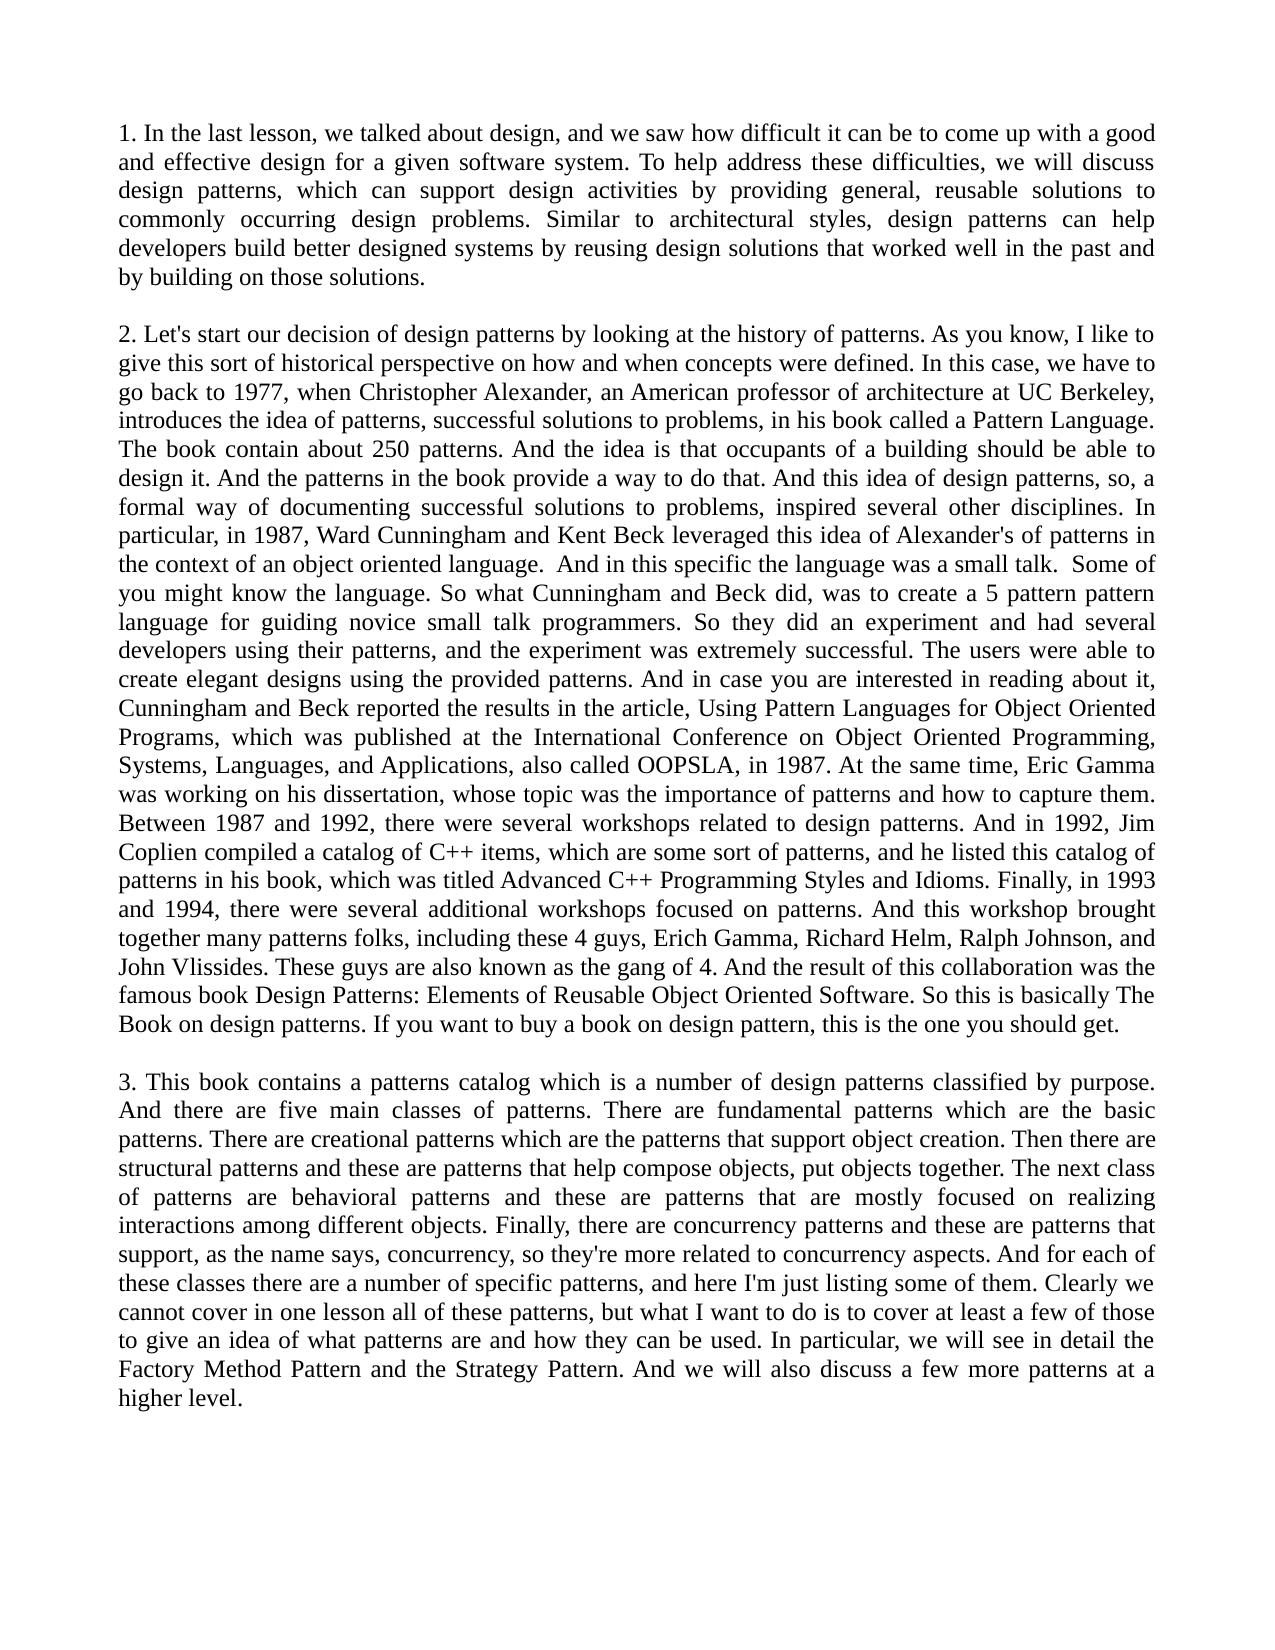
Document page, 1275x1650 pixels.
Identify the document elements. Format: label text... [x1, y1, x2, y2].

text 1. In the last lesson, we talked about design, and we saw how difficult it can be to come up with a good and effective design for a given software system. To help address these difficulties, we will discuss design patterns, which can support design activities by providing general, reusable solutions to commonly occurring design problems. Similar to architectural styles, design patterns can help developers build better designed systems by reusing design solutions that worked well in the past and by building on those solutions. [118, 118, 1157, 291]
text 2. Let's start our decision of design patterns by looking at the history of patterns. As you know, I like to give this sort of historical perspective on how and when concepts were defined. In this case, we have to go back to 1977, when Christopher Alexander, an American professor of architecture at UC Berkeley, introduces the idea of patterns, successful solutions to problems, in his book called a Pattern Language. The book contain about 250 patterns. And the idea is that occupants of a building should be able to design it. And the patterns in the book provide a way to do that. And this idea of design patterns, so, a formal way of documenting successful solutions to problems, inspired several other disciplines. In particular, in 1987, Ward Cunningham and Kent Beck leveraged this idea of Alexander's of patterns in the context of an object oriented language. And in this specific the language was a small talk. Some of you might know the language. So what Cunningham and Beck did, was to create a 5 pattern pattern language for guiding novice small talk programmers. So they did an experiment and had several developers using their patterns, and the experiment was extremely successful. The users were able to create elegant designs using the provided patterns. And in case you are interested in reading about it, Cunningham and Beck reported the results in the article, Using Pattern Languages for Object Oriented Programs, which was published at the International Conference on Object Oriented Programming, Systems, Languages, and Applications, also called OOPSLA, in 1987. At the same time, Eric Gamma was working on his dissertation, whose topic was the importance of patterns and how to capture them. Between 1987 and 1992, there were several workshops related to design patterns. And in 1992, Jim Coplien compiled a catalog of C++ items, which are some sort of patterns, and he listed this catalog of patterns in his book, which was titled Advanced C++ Programming Styles and Idioms. Finally, in 1993 and 1994, there were several additional workshops focused on patterns. And this workshop brought together many patterns folks, including these 4 guys, Erich Gamma, Richard Helm, Ralph Johnson, and John Vlissides. These guys are also known as the gang of 4. And the result of this collaboration was the famous book Design Patterns: Elements of Reusable Object Oriented Software. So this is basically The Book on design patterns. If you want to buy a book on design pattern, this is the one you should get. [118, 319, 1157, 1038]
text 3. This book contains a patterns catalog which is a number of design patterns classified by purpose. And there are five main classes of patterns. There are fundamental patterns which are the basic patterns. There are creational patterns which are the patterns that support object creation. Then there are structural patterns and these are patterns that help compose objects, put objects together. The next class of patterns are behavioral patterns and these are patterns that are mostly focused on realizing interactions among different objects. Finally, there are concurrency patterns and these are patterns that support, as the name says, concurrency, so they're more related to concurrency aspects. And for each of these classes there are a number of specific patterns, and here I'm just listing some of them. Clearly we cannot cover in one lesson all of these patterns, but what I want to do is to cover at least a few of those to give an idea of what patterns are and how they can be used. In particular, we will see in detail the Factory Method Pattern and the Strategy Pattern. And we will also discuss a few more patterns at a higher level. [118, 1067, 1157, 1412]
